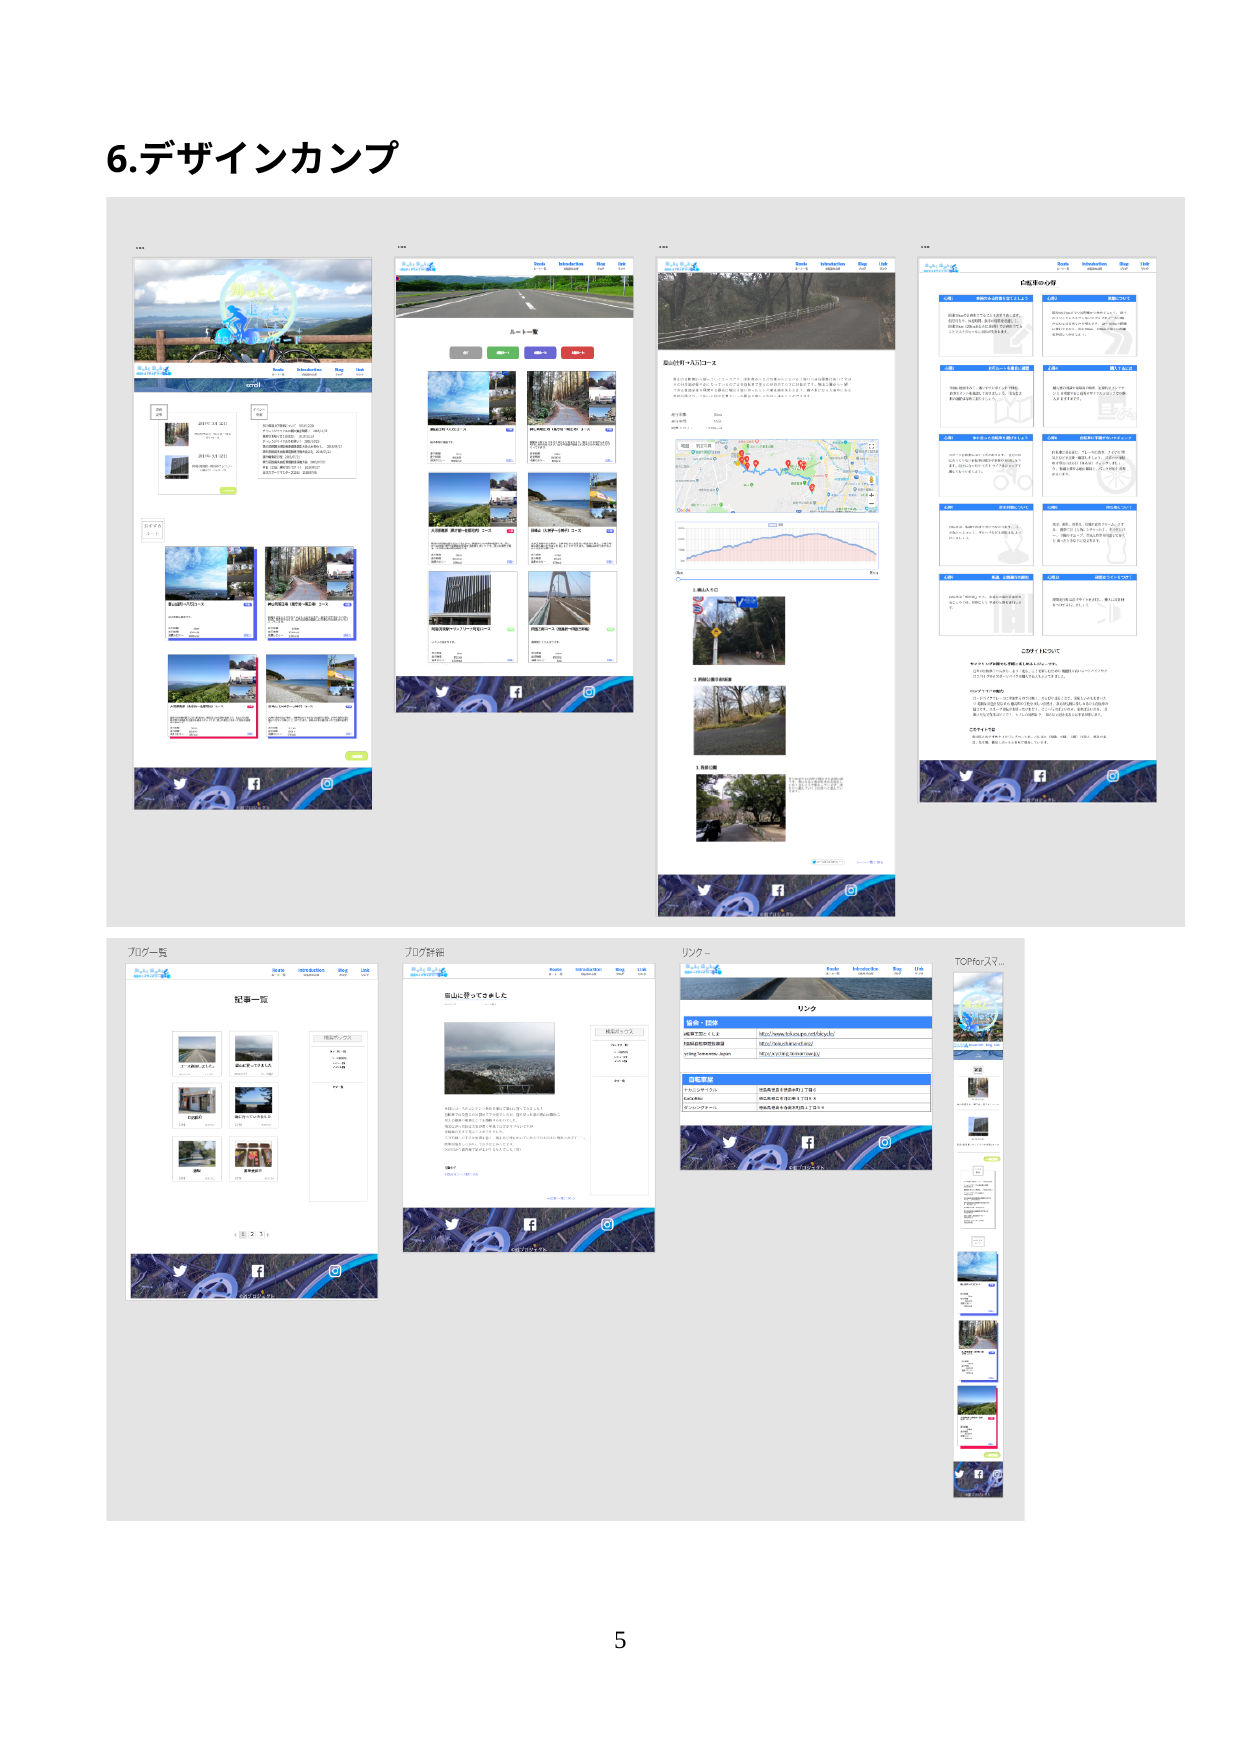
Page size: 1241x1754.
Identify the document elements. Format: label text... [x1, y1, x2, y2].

text 6.デザインカンプ [106, 129, 1134, 184]
picture [106, 197, 1186, 927]
picture [106, 938, 1025, 1521]
